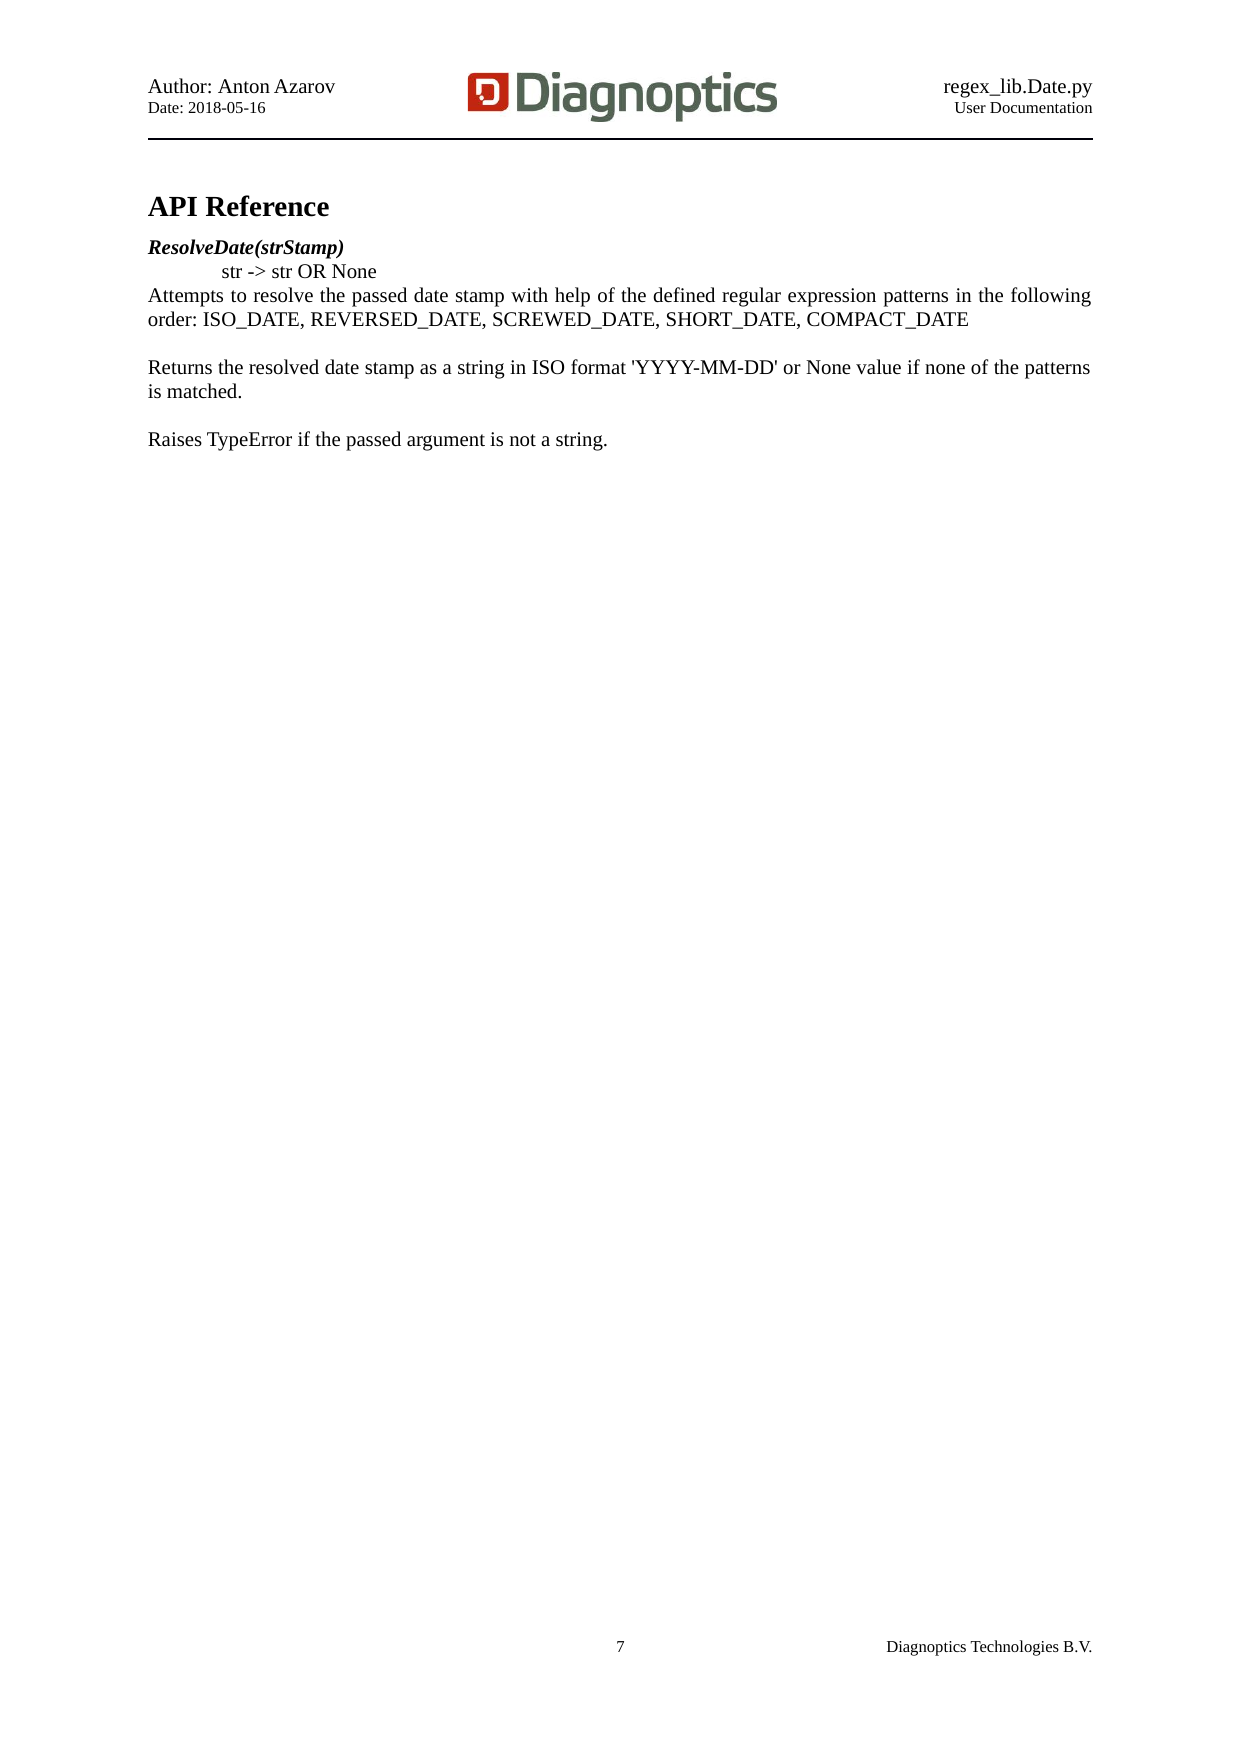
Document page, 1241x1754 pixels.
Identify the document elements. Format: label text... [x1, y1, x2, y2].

text Attempts to resolve the passed date stamp with help of the defined regular expression patterns in the following order: ISO_DATE, REVERSED_DATE, SCREWED_DATE, SHORT_DATE, COMPACT_DATE [148, 283, 1093, 331]
subtitle API Reference [148, 189, 1093, 222]
text ResolveDate(strStamp) [148, 235, 1093, 259]
text str -> str OR None [148, 259, 1093, 283]
text Returns the resolved date stamp as a string in ISO format 'YYYY-MM-DD' or None value if none of the patterns is matched. [148, 355, 1093, 403]
text Raises TypeError if the passed argument is not a string. [148, 427, 1093, 451]
picture [467, 72, 777, 122]
